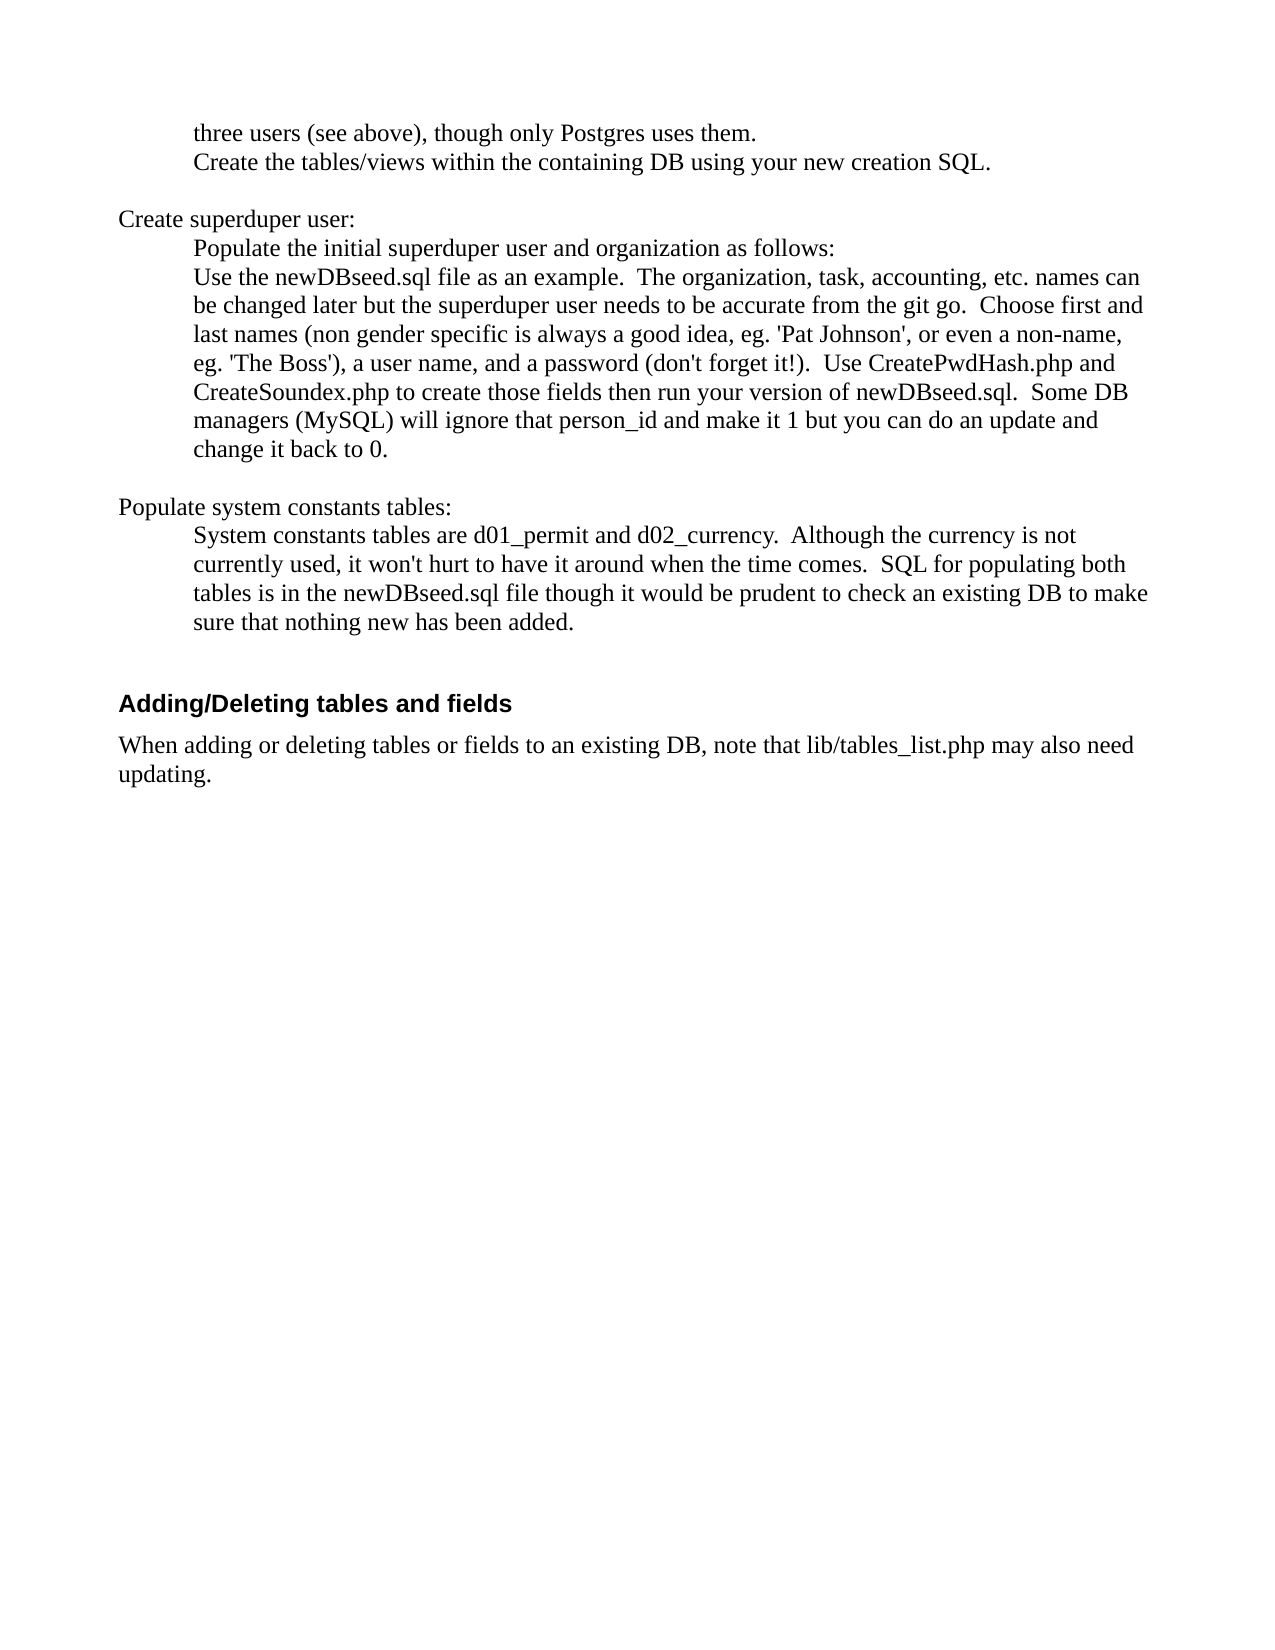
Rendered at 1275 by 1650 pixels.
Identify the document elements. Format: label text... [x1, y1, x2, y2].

text Populate system constants tables: [118, 492, 1157, 521]
text System constants tables are d01_permit and d02_currency. Although the currency is not currently used, it won't hurt to have it around when the time comes. SQL for populating both tables is in the newDBseed.sql file though it would be prudent to check an existing DB to make sure that nothing new has been added. [193, 521, 1157, 636]
text Use the newDBseed.sql file as an example. The organization, task, accounting, etc. names can be changed later but the superduper user needs to be accurate from the git go. Choose first and last names (non gender specific is always a good idea, eg. 'Pat Johnson', or even a non-name, eg. 'The Boss'), a user name, and a password (don't forget it!). Use CreatePwdHash.php and CreateSoundex.php to create those fields then run your version of newDBseed.sql. Some DB managers (MySQL) will ignore that person_id and make it 1 but you can do an update and change it back to 0. [193, 262, 1157, 463]
text Create the tables/views within the containing DB using your new creation SQL. [193, 147, 1157, 176]
text Populate the initial superduper user and organization as follows: [193, 233, 1157, 262]
text three users (see above), though only Postgres uses them. [193, 118, 1157, 147]
subtitle Adding/Deleting tables and fields [118, 689, 1157, 718]
text Create superduper user: [118, 204, 1157, 233]
text When adding or deleting tables or fields to an existing DB, note that lib/tables_list.php may also need updating. [118, 731, 1157, 788]
